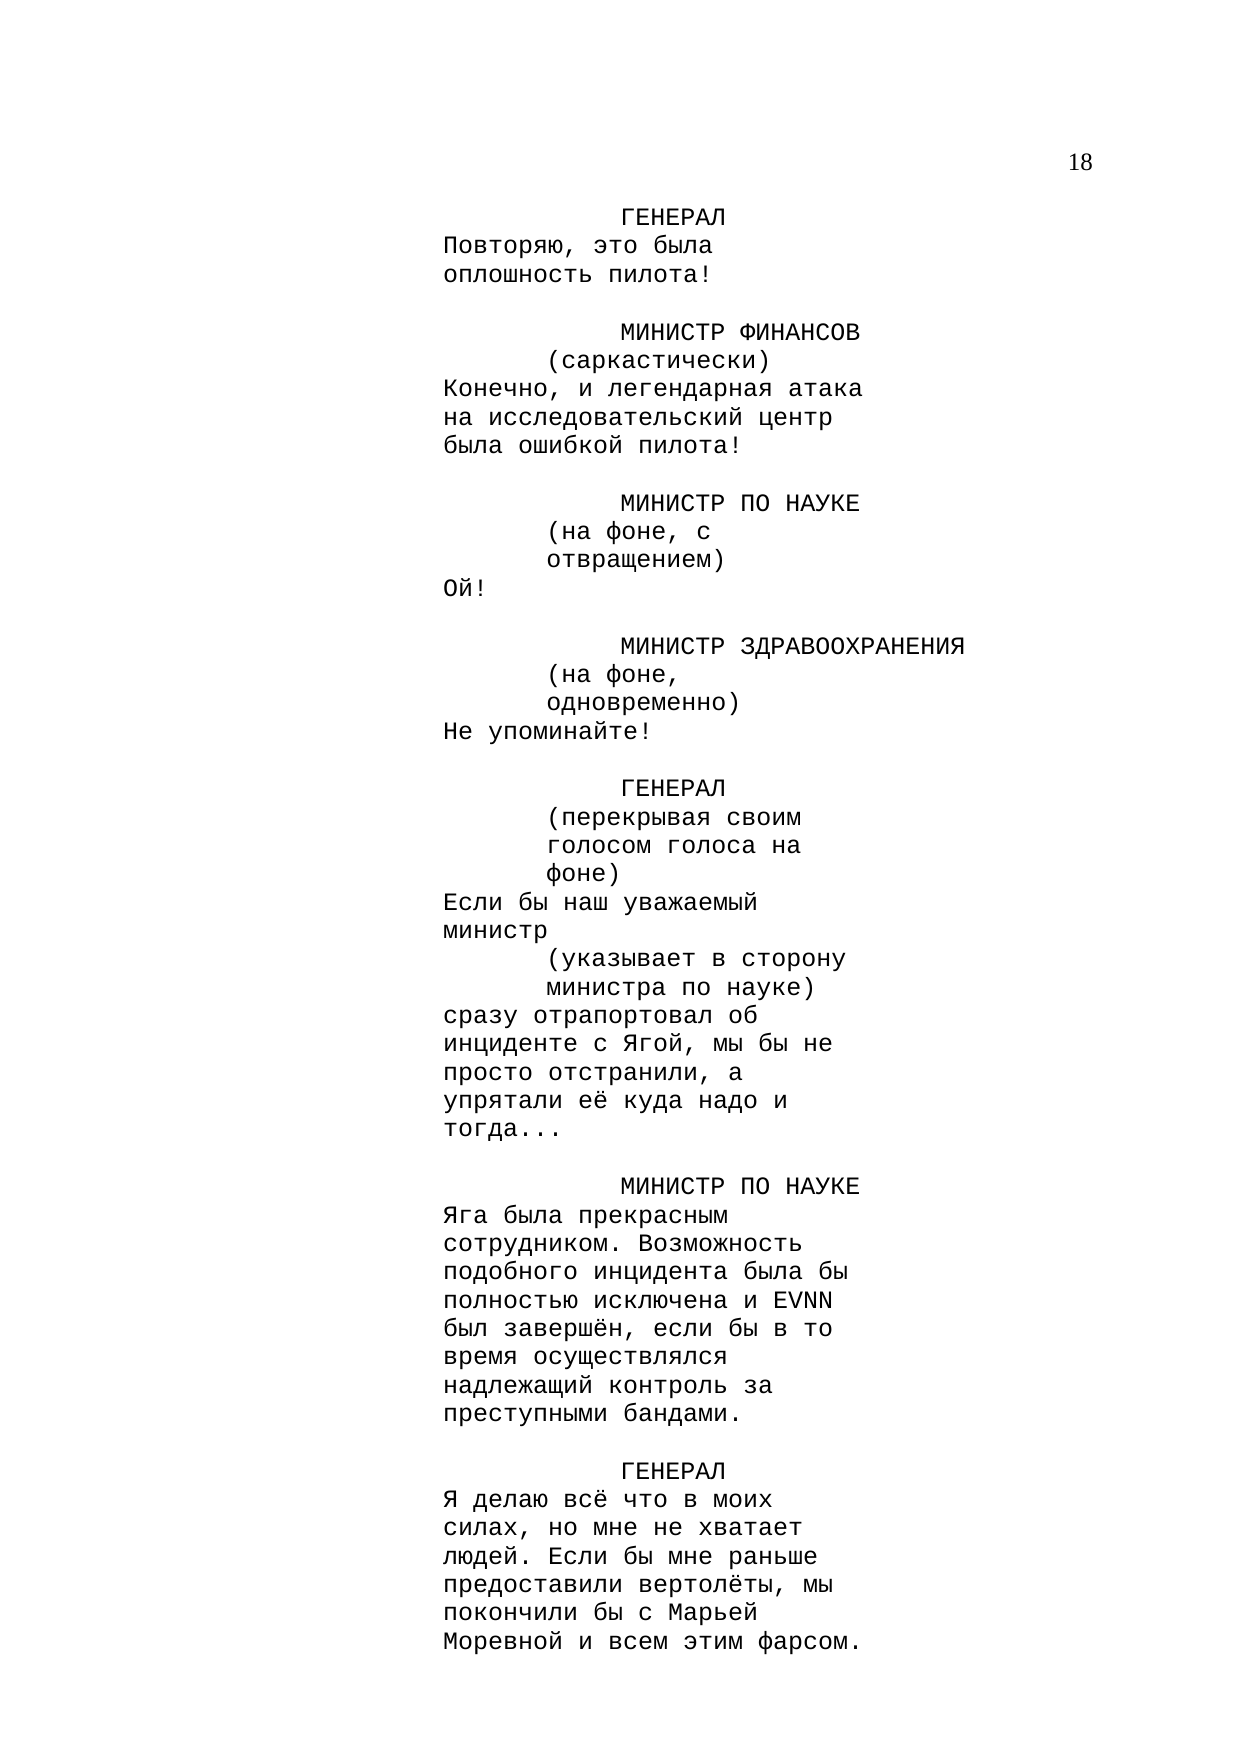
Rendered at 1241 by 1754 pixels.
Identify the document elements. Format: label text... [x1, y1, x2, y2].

text Ой! [443, 575, 871, 604]
text Не упоминайте! [443, 718, 871, 747]
text (на фоне, с отвращением) [546, 519, 871, 575]
text сразу отрапортовал об инциденте с Ягой, мы бы не просто отстранили, а упрятали её куда надо и тогда... [443, 1003, 871, 1144]
text Конечно, и легендарная атака на исследовательский центр была ошибкой пилота! [443, 376, 871, 461]
text Повторяю, это была оплошность пилота! [443, 233, 871, 290]
text МИНИСТР ФИНАНСОВ [620, 319, 1093, 348]
text (саркастически) [546, 348, 871, 376]
text (указывает в сторону министра по науке) [546, 946, 871, 1003]
text МИНИСТР ЗДРАВООХРАНЕНИЯ [620, 633, 1093, 662]
text МИНИСТР ПО НАУКЕ [620, 490, 1093, 519]
text ГЕНЕРАЛ [620, 205, 1093, 233]
text ГЕНЕРАЛ [620, 1458, 1093, 1487]
text (на фоне, одновременно) [546, 662, 871, 718]
text МИНИСТР ПО НАУКЕ [620, 1174, 1093, 1202]
text (перекрывая своим голосом голоса на фоне) [546, 804, 871, 889]
text ГЕНЕРАЛ [620, 776, 1093, 804]
text Яга была прекрасным сотрудником. Возможность подобного инцидента была бы полностью исключена и EVNN был завершён, если бы в то время осуществлялся надлежащий контроль за преступными бандами. [443, 1202, 871, 1429]
text Я делаю всё что в моих силах, но мне не хватает людей. Если бы мне раньше предоставили вертолёты, мы покончили бы с Марьей Моревной и всем этим фарсом. [443, 1487, 871, 1657]
text Если бы наш уважаемый министр [443, 889, 871, 946]
